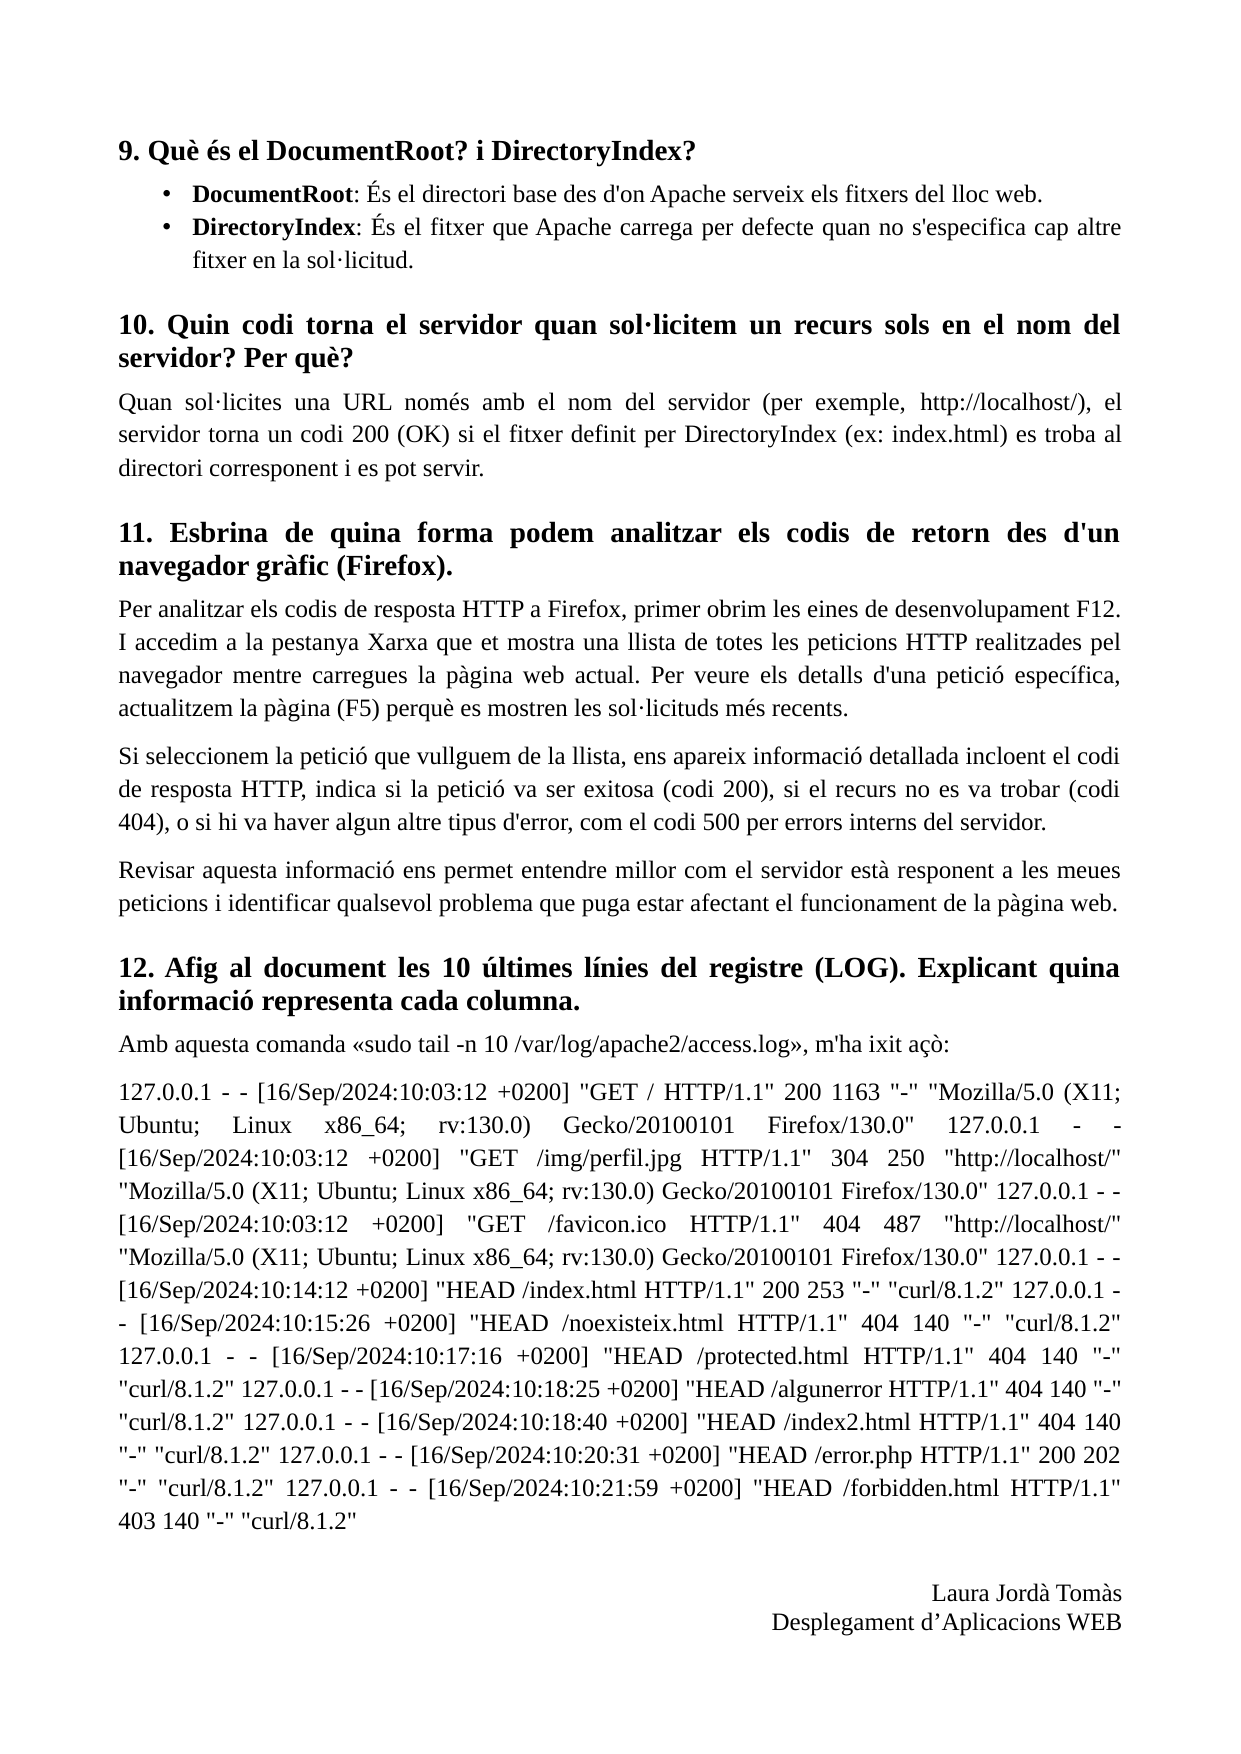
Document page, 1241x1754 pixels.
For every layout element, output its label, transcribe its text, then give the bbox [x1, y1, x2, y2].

subtitle 9. Què és el DocumentRoot? i DirectoryIndex? [118, 133, 1122, 166]
text Quan sol·licites una URL només amb el nom del servidor (per exemple, http://localhost/), el servidor torna un codi 200 (OK) si el fitxer definit per DirectoryIndex (ex: index.html) es troba al directori corresponent i es pot servir. [118, 387, 1122, 481]
text 127.0.0.1 - - [16/Sep/2024:10:03:12 +0200] "GET / HTTP/1.1" 200 1163 "-" "Mozilla/5.0 (X11; Ubuntu; Linux x86_64; rv:130.0) Gecko/20100101 Firefox/130.0" 127.0.0.1 - - [16/Sep/2024:10:03:12 +0200] "GET /img/perfil.jpg HTTP/1.1" 304 250 "http://localhost/" "Mozilla/5.0 (X11; Ubuntu; Linux x86_64; rv:130.0) Gecko/20100101 Firefox/130.0" 127.0.0.1 - - [16/Sep/2024:10:03:12 +0200] "GET /favicon.ico HTTP/1.1" 404 487 "http://localhost/" "Mozilla/5.0 (X11; Ubuntu; Linux x86_64; rv:130.0) Gecko/20100101 Firefox/130.0" 127.0.0.1 - - [16/Sep/2024:10:14:12 +0200] "HEAD /index.html HTTP/1.1" 200 253 "-" "curl/8.1.2" 127.0.0.1 - - [16/Sep/2024:10:15:26 +0200] "HEAD /noexisteix.html HTTP/1.1" 404 140 "-" "curl/8.1.2" 127.0.0.1 - - [16/Sep/2024:10:17:16 +0200] "HEAD /protected.html HTTP/1.1" 404 140 "-" "curl/8.1.2" 127.0.0.1 - - [16/Sep/2024:10:18:25 +0200] "HEAD /algunerror HTTP/1.1" 404 140 "-" "curl/8.1.2" 127.0.0.1 - - [16/Sep/2024:10:18:40 +0200] "HEAD /index2.html HTTP/1.1" 404 140 "-" "curl/8.1.2" 127.0.0.1 - - [16/Sep/2024:10:20:31 +0200] "HEAD /error.php HTTP/1.1" 200 202 "-" "curl/8.1.2" 127.0.0.1 - - [16/Sep/2024:10:21:59 +0200] "HEAD /forbidden.html HTTP/1.1" 403 140 "-" "curl/8.1.2" [118, 1077, 1122, 1535]
text Per analitzar els codis de resposta HTTP a Firefox, primer obrim les eines de desenvolupament F12. I accedim a la pestanya Xarxa que et mostra una llista de totes les peticions HTTP realitzades pel navegador mentre carregues la pàgina web actual. Per veure els detalls d'una petició específica, actualitzem la pàgina (F5) perquè es mostren les sol·licituds més recents. [118, 594, 1122, 722]
subtitle 10. Quin codi torna el servidor quan sol·licitem un recurs sols en el nom del servidor? Per què? [118, 307, 1122, 374]
text Si seleccionem la petició que vullguem de la llista, ens apareix informació detallada incloent el codi de resposta HTTP, indica si la petició va ser exitosa (codi 200), si el recurs no es va trobar (codi 404), o si hi va haver algun altre tipus d'error, com el codi 500 per errors interns del servidor. [118, 741, 1122, 836]
list DocumentRoot: És el directori base des d'on Apache serveix els fitxers del lloc web. [162, 179, 1122, 207]
list DirectoryIndex: És el fitxer que Apache carrega per defecte quan no s'especifica cap altre fitxer en la sol·licitud. [162, 212, 1122, 273]
text Amb aquesta comanda «sudo tail -n 10 /var/log/apache2/access.log», m'ha ixit açò: [118, 1029, 1122, 1058]
subtitle 11. Esbrina de quina forma podem analitzar els codis de retorn des d'un navegador gràfic (Firefox). [118, 515, 1122, 582]
subtitle 12. Afig al document les 10 últimes línies del registre (LOG). Explicant quina informació representa cada columna. [118, 950, 1122, 1017]
text Revisar aquesta informació ens permet entendre millor com el servidor està responent a les meues peticions i identificar qualsevol problema que puga estar afectant el funcionament de la pàgina web. [118, 855, 1122, 916]
